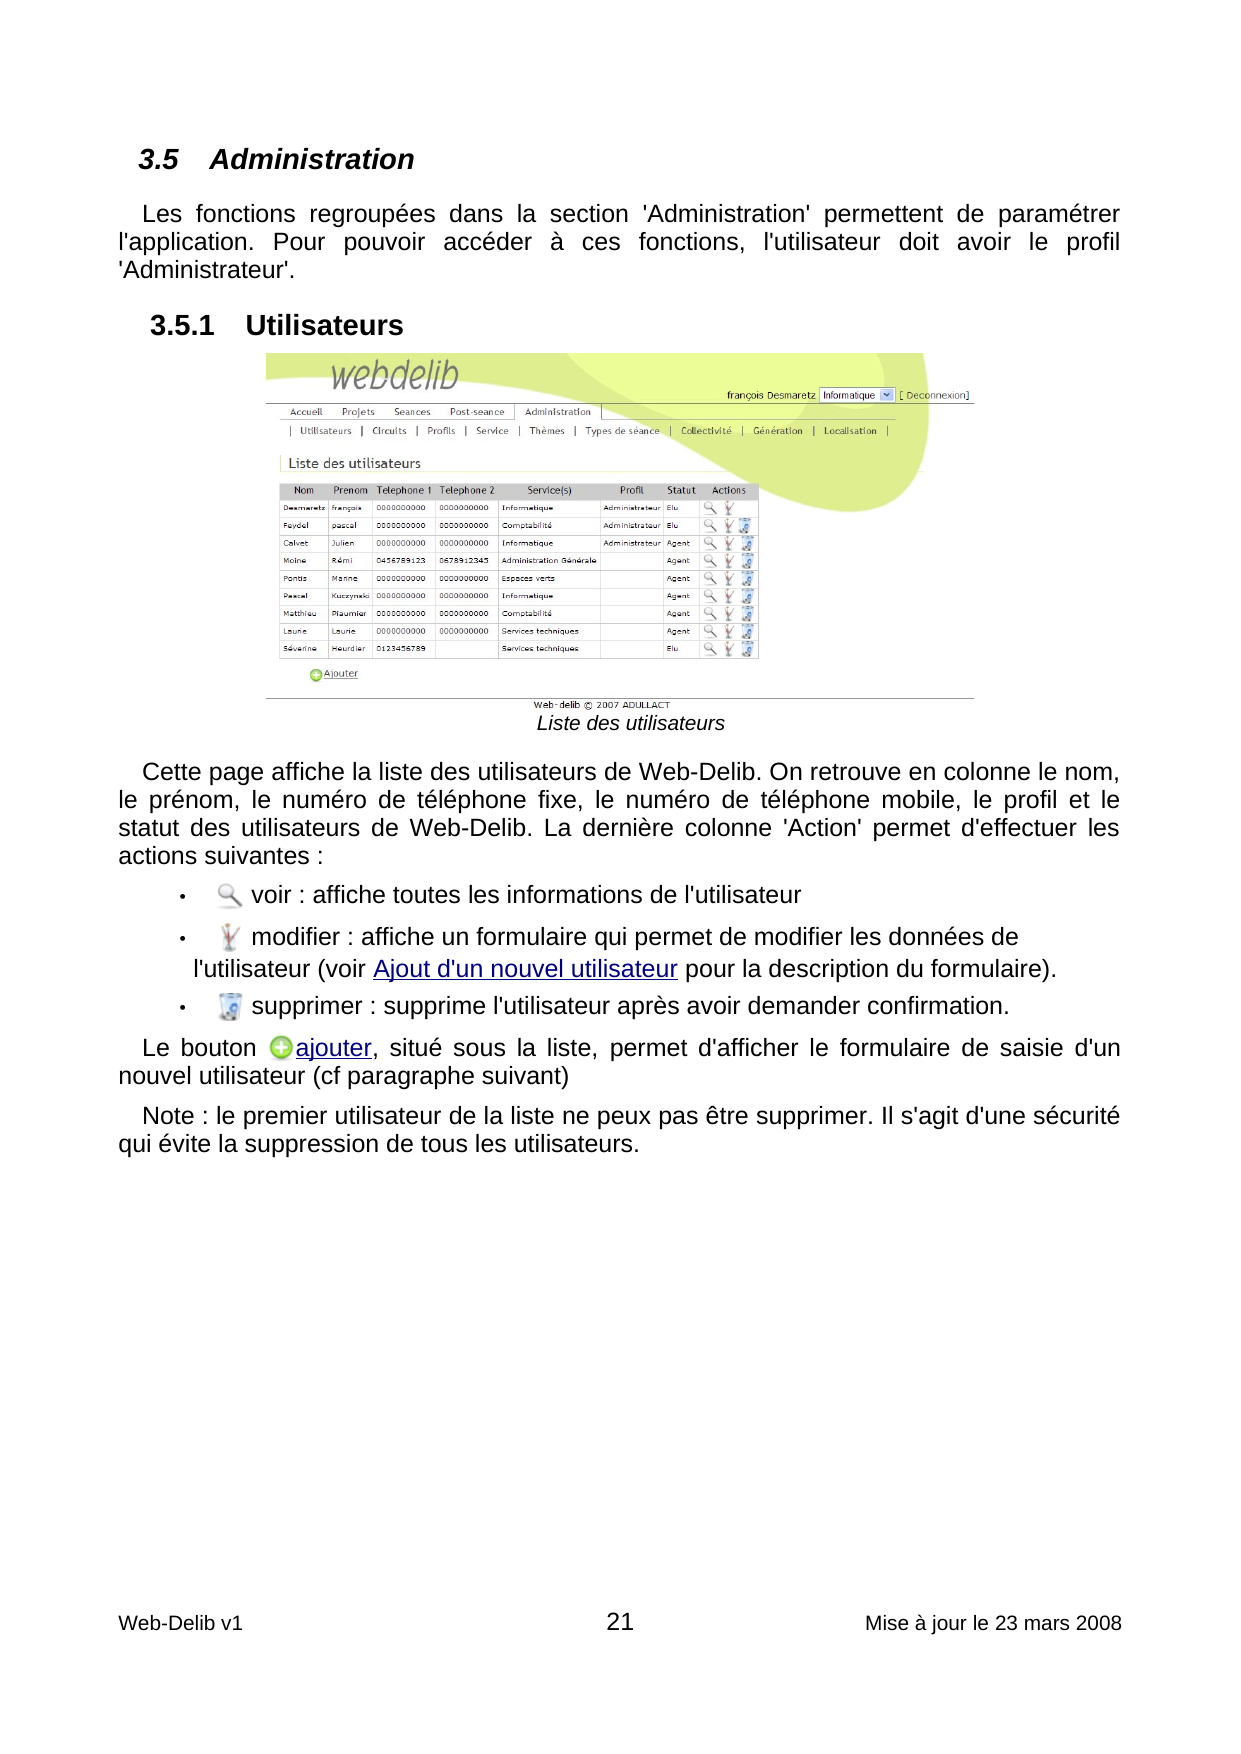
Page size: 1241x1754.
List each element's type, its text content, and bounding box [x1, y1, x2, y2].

picture [216, 882, 245, 910]
picture [216, 993, 245, 1021]
picture [267, 1034, 296, 1062]
text Liste des utilisateurs [118, 366, 1122, 734]
subtitle Utilisateurs [118, 309, 1122, 341]
text Note : le premier utilisateur de la liste ne peux pas être supprimer. Il s'agit d'une sécurité qui évite la suppression de tous les utilisateurs. [118, 1101, 1122, 1157]
text Cette page affiche la liste des utilisateurs de Web-Delib. On retrouve en colonne le nom, le prénom, le numéro de téléphone fixe, le numéro de téléphone mobile, le profil et le statut des utilisateurs de Web-Delib. La dernière colonne 'Action' permet d'effectuer les actions suivantes : [118, 758, 1122, 869]
list supprimer : supprime l'utilisateur après avoir demander confirmation. [156, 992, 1122, 1022]
picture [265, 353, 975, 712]
text Les fonctions regroupées dans la section 'Administration' permettent de paramétrer l'application. Pour pouvoir accéder à ces fonctions, l'utilisateur doit avoir le profil 'Administrateur'. [118, 200, 1122, 284]
subtitle Administration [118, 143, 1122, 176]
text Le bouton ajouter, situé sous la liste, permet d'afficher le formulaire de saisie d'un nouvel utilisateur (cf paragraphe suivant) [118, 1034, 1122, 1090]
list modifier : affiche un formulaire qui permet de modifier les données de l'utilisateur (voir Ajout d'un nouvel utilisateur pour la description du formulaire). [156, 923, 1122, 980]
picture [216, 923, 245, 952]
list voir : affiche toutes les informations de l'utilisateur [156, 881, 1122, 911]
